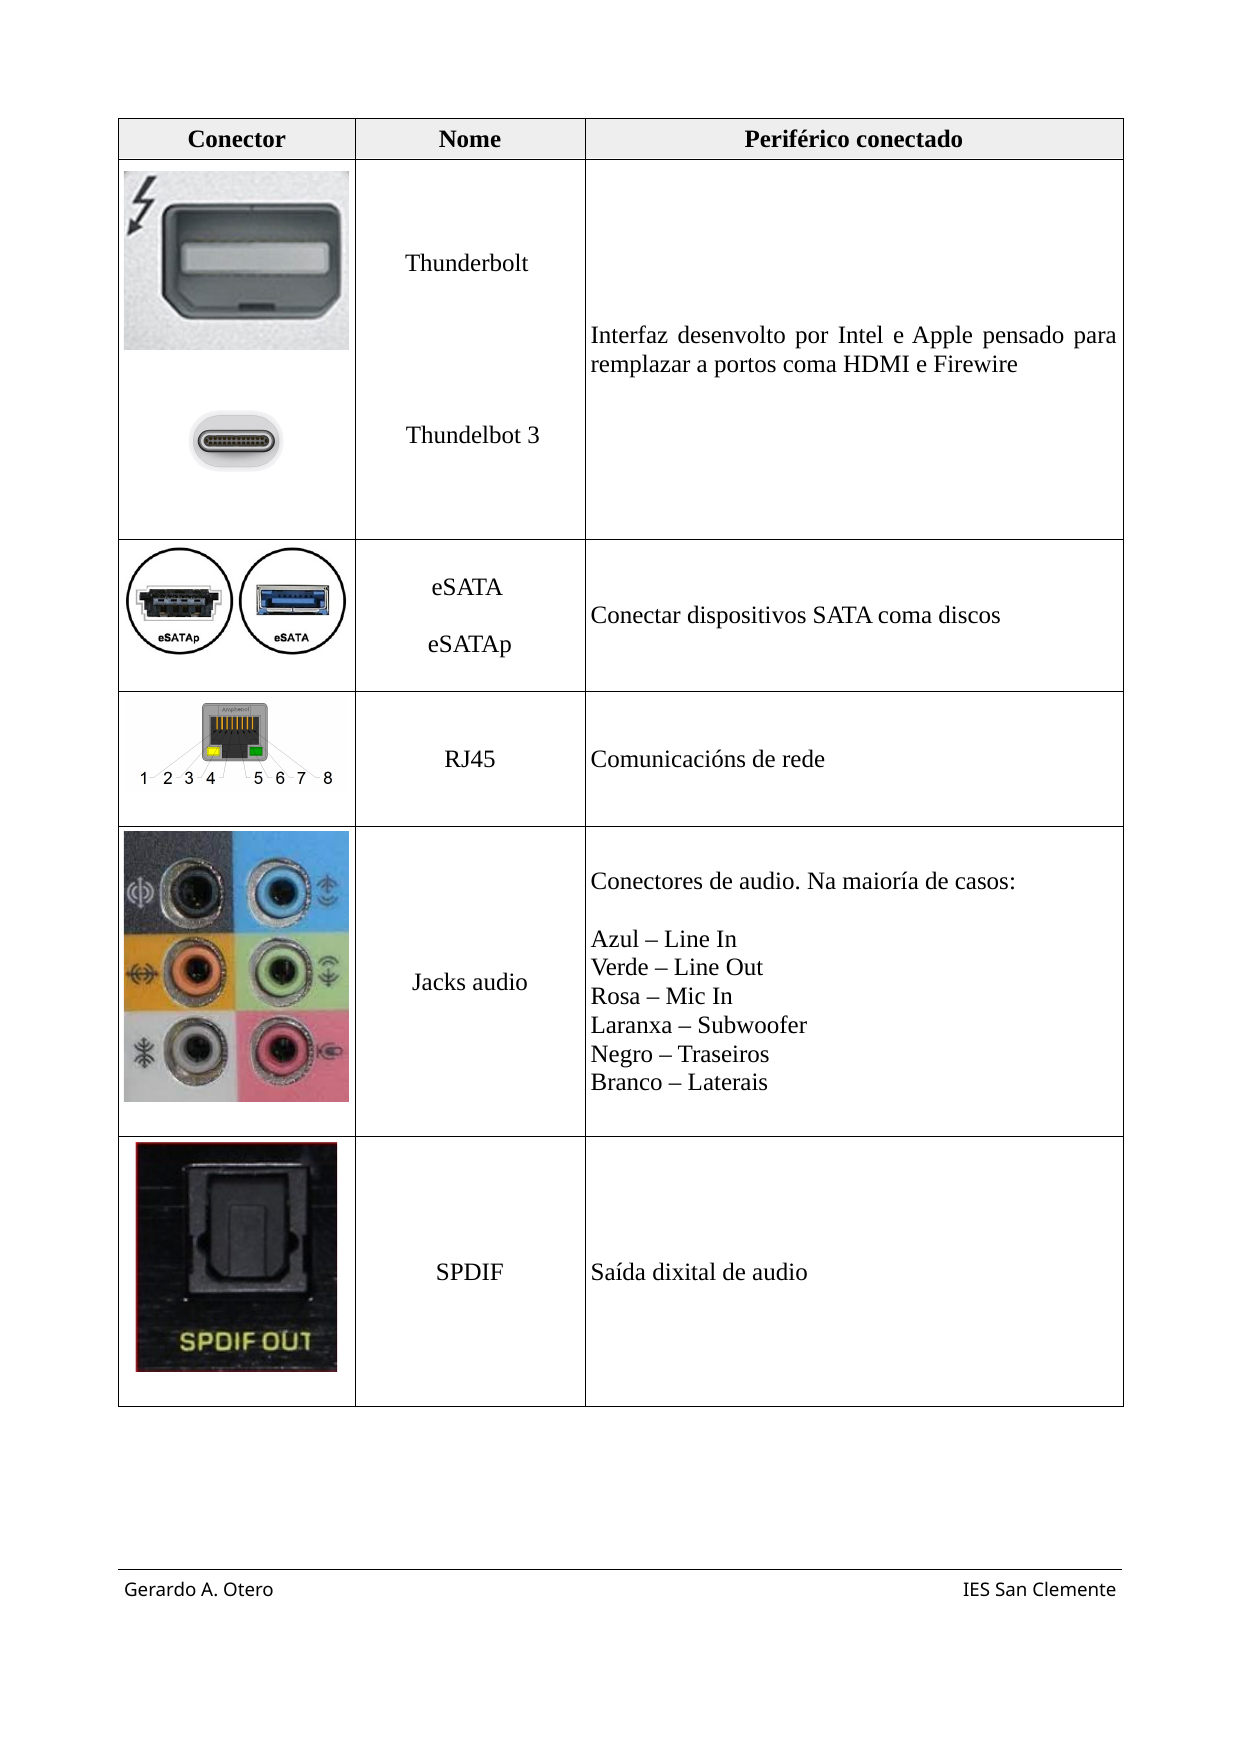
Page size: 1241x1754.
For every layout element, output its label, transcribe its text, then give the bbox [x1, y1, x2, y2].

picture [135, 1142, 338, 1372]
table_cell Jacks audio [356, 827, 585, 1136]
table_cell [119, 1137, 355, 1406]
table_cell eSATA eSATAp [356, 540, 585, 691]
picture [123, 831, 349, 1102]
table_cell [119, 827, 355, 1136]
table_header Conector [119, 119, 355, 158]
table_cell Comunicacións de rede [586, 692, 1123, 826]
table_cell [119, 540, 355, 691]
table_header Nome [356, 119, 585, 158]
table_cell SPDIF [356, 1137, 585, 1406]
table_cell Saída dixital de audio [586, 1137, 1123, 1406]
picture [123, 171, 349, 350]
table_cell Conectar dispositivos SATA coma discos [586, 540, 1123, 691]
picture [123, 378, 349, 505]
table_cell [119, 692, 355, 826]
table_cell RJ45 [356, 692, 585, 826]
table_cell Thunderbolt Thundelbot 3 [356, 160, 585, 539]
picture [123, 696, 349, 792]
picture [123, 544, 349, 657]
table_header Periférico conectado [586, 119, 1123, 158]
table_cell Interfaz desenvolto por Intel e Apple pensado para remplazar a portos coma HDMI e Firewire [586, 160, 1123, 539]
table_cell [119, 160, 355, 539]
table_cell Conectores de audio. Na maioría de casos: Azul – Line In Verde – Line Out Rosa – Mic In Laranxa – Subwoofer Negro – Traseiros Branco – Laterais [586, 827, 1123, 1136]
